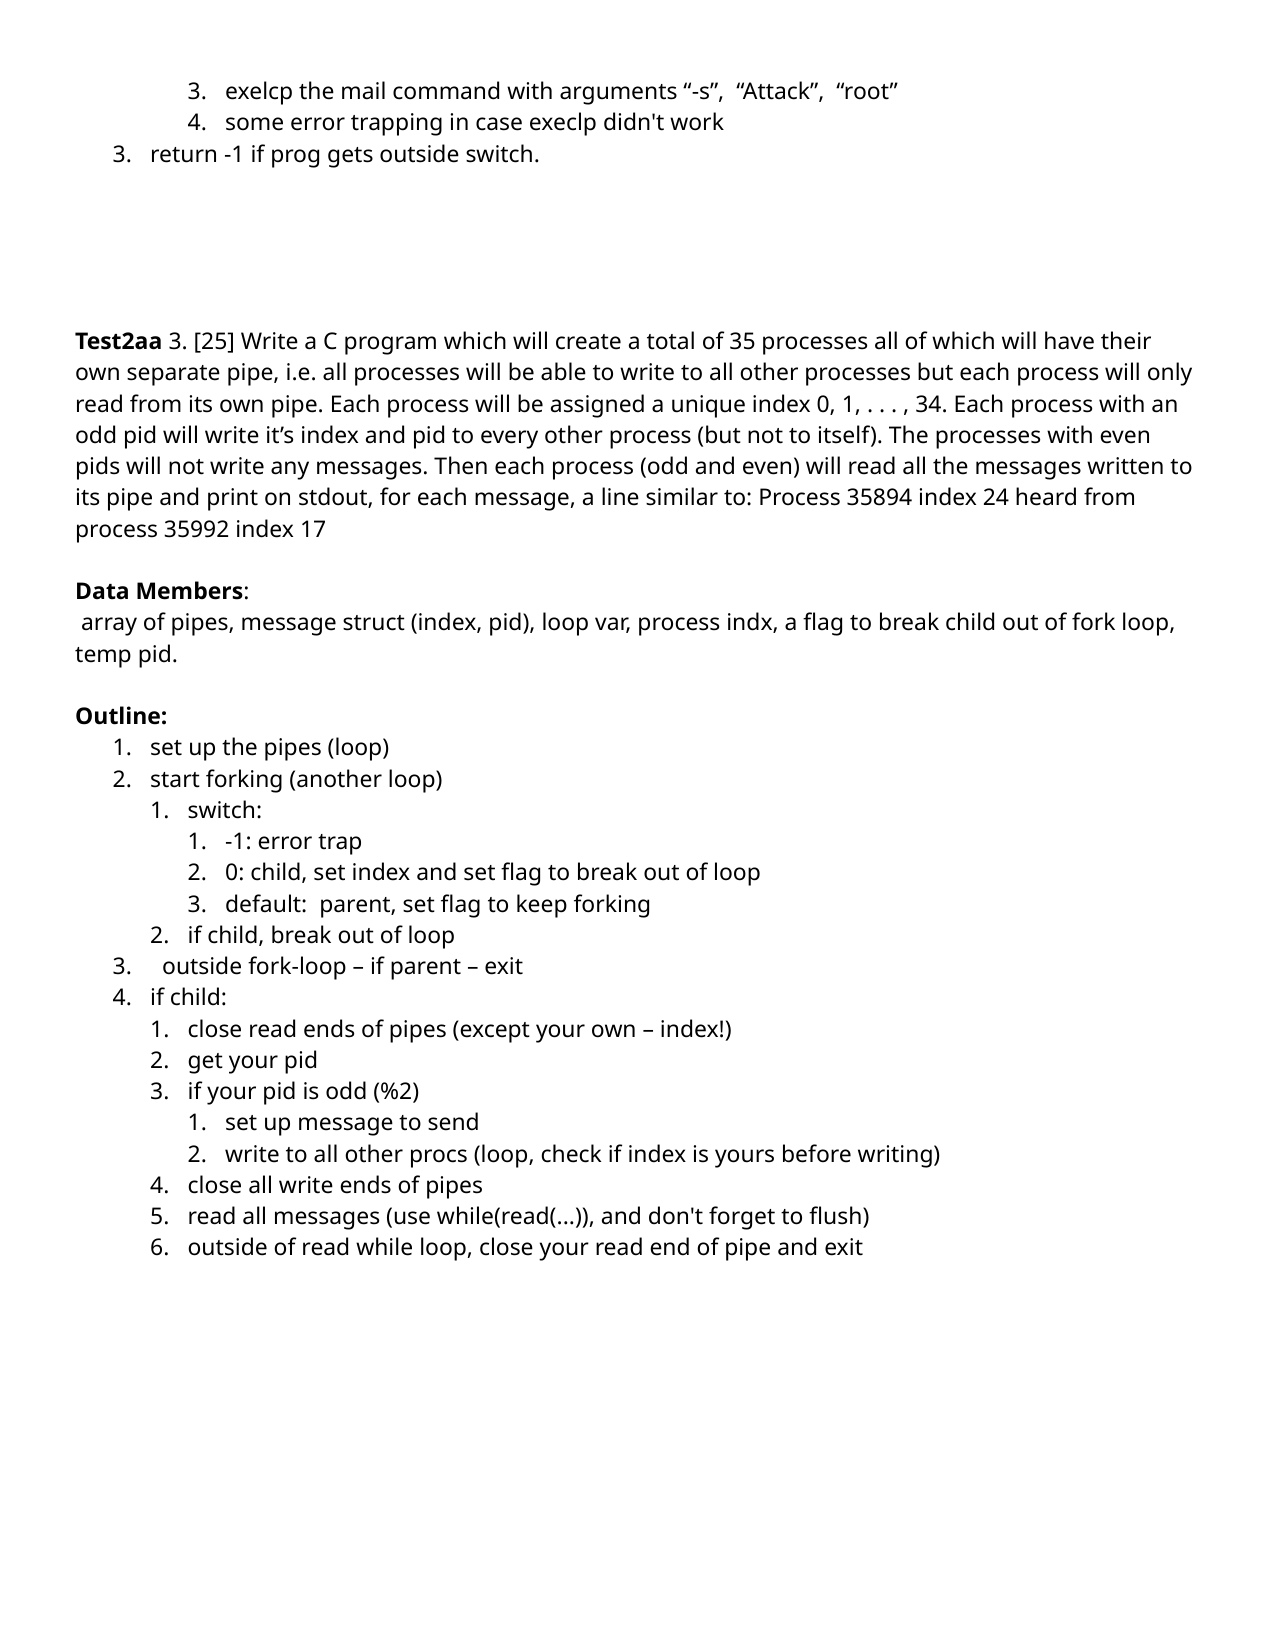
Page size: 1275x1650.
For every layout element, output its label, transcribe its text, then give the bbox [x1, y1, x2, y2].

text Test2aa 3. [25] Write a C program which will create a total of 35 processes all of which will have their own separate pipe, i.e. all processes will be able to write to all other processes but each process will only read from its own pipe. Each process will be assigned a unique index 0, 1, . . . , 34. Each process with an odd pid will write it’s index and pid to every other process (but not to itself). The processes with even pids will not write any messages. Then each process (odd and even) will read all the messages written to its pipe and print on stdout, for each message, a line similar to: Process 35894 index 24 heard from process 35992 index 17 [75, 325, 1200, 544]
list read all messages (use while(read(...)), and don't forget to flush) [150, 1200, 1200, 1231]
text array of pipes, message struct (index, pid), loop var, process indx, a flag to break child out of fork loop, temp pid. [75, 606, 1200, 669]
list start forking (another loop) [112, 762, 1200, 794]
list if your pid is odd (%2) [150, 1075, 1200, 1106]
list if child: [112, 981, 1200, 1012]
list set up the pipes (loop) [112, 731, 1200, 762]
text Data Members: [75, 575, 1200, 606]
list some error trapping in case execlp didn't work [187, 106, 1200, 137]
list close all write ends of pipes [150, 1169, 1200, 1200]
list 0: child, set index and set flag to break out of loop [187, 856, 1200, 887]
list close read ends of pipes (except your own – index!) [150, 1012, 1200, 1044]
list outside of read while loop, close your read end of pipe and exit [150, 1231, 1200, 1262]
list get your pid [150, 1044, 1200, 1075]
list switch: [150, 794, 1200, 825]
list if child, break out of loop [150, 919, 1200, 950]
list write to all other procs (loop, check if index is yours before writing) [187, 1137, 1200, 1169]
list -1: error trap [187, 825, 1200, 856]
list exelcp the mail command with arguments “-s”, “Attack”, “root” [187, 75, 1200, 106]
list outside fork-loop – if parent – exit [112, 950, 1200, 981]
list return -1 if prog gets outside switch. [112, 137, 1200, 169]
list set up message to send [187, 1106, 1200, 1137]
text Outline: [75, 700, 1200, 731]
list default: parent, set flag to keep forking [187, 887, 1200, 919]
